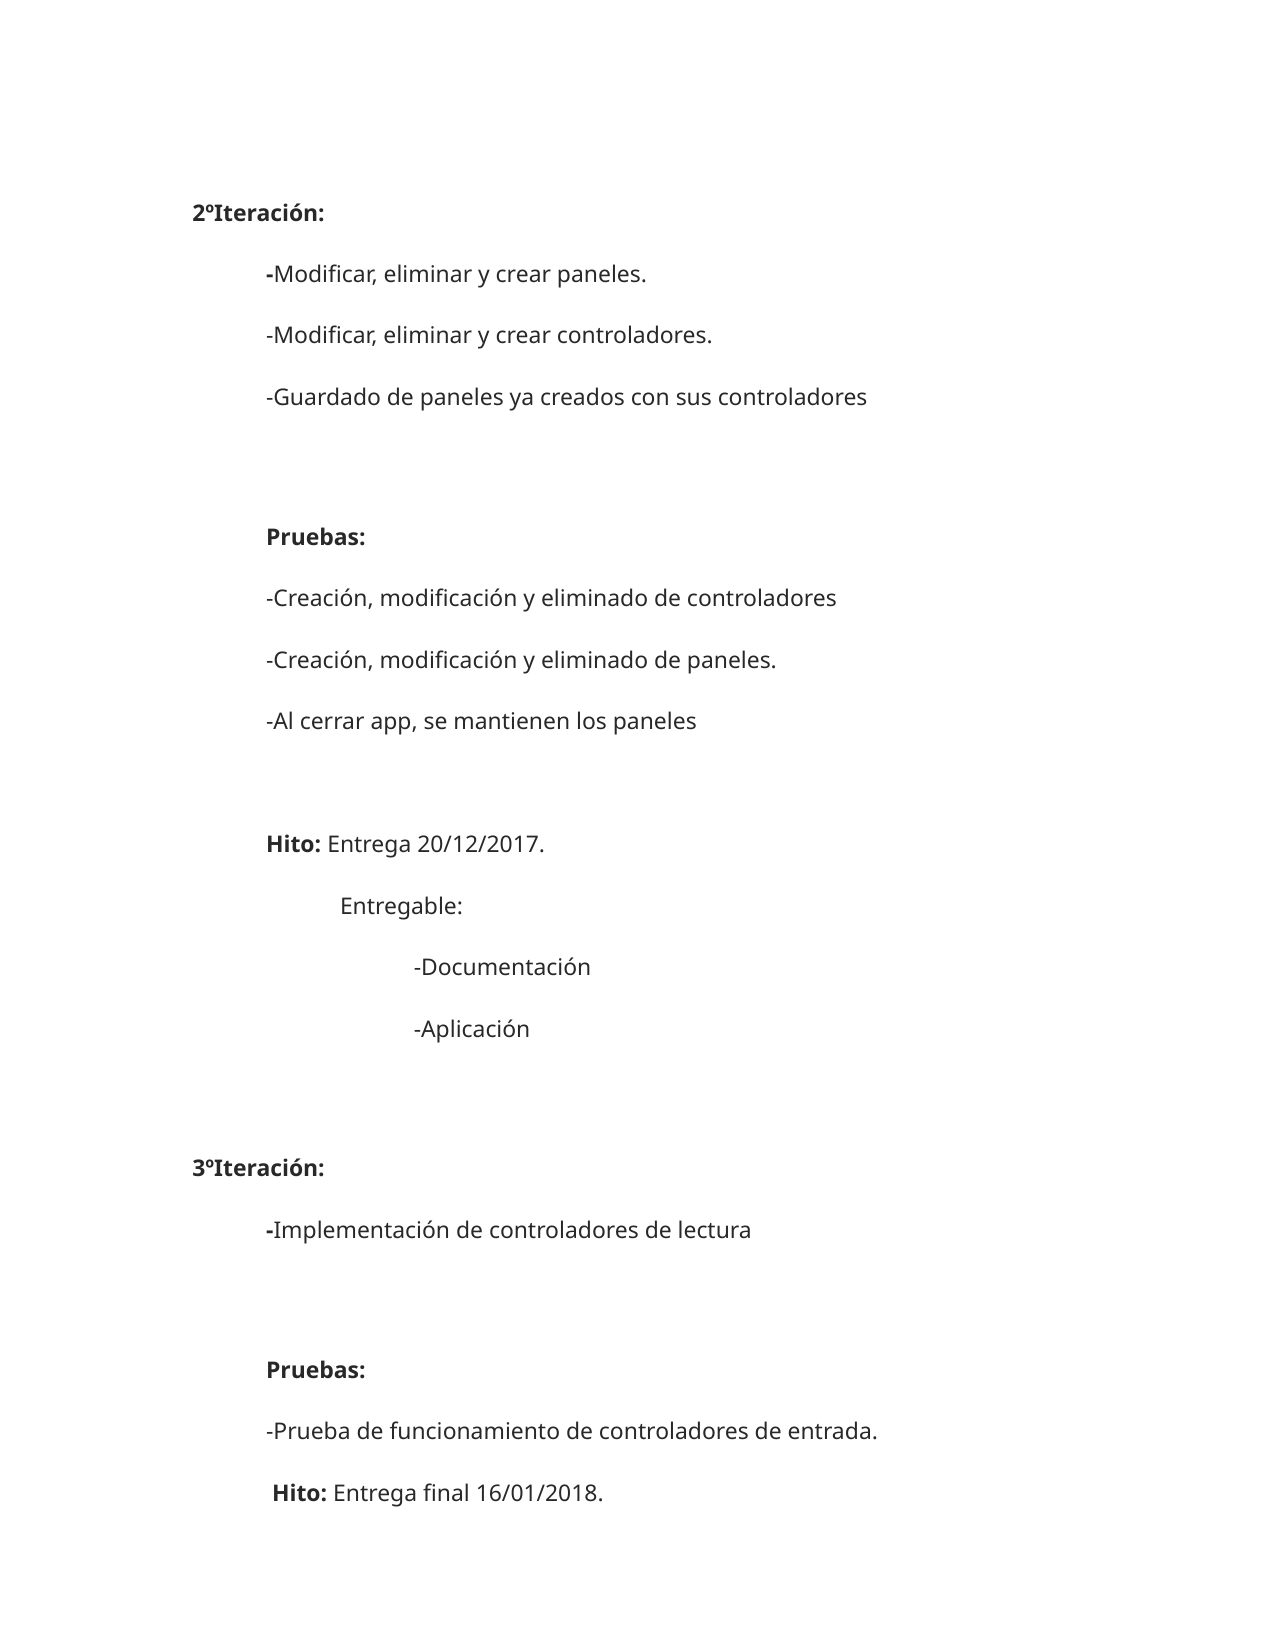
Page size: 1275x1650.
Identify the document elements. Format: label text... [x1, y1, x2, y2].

text -Prueba de funcionamiento de controladores de entrada. [118, 1415, 1157, 1446]
text -Modificar, eliminar y crear controladores. [118, 319, 1157, 351]
text -Creación, modificación y eliminado de paneles. [118, 644, 1157, 675]
text Pruebas: [118, 1354, 1157, 1385]
text -Creación, modificación y eliminado de controladores [118, 582, 1157, 613]
text 2ºIteración: [118, 197, 1157, 228]
text -Guardado de paneles ya creados con sus controladores [118, 381, 1157, 412]
text 3ºIteración: [118, 1152, 1157, 1184]
text -Aplicación [118, 1012, 1157, 1044]
text -Al cerrar app, se mantienen los paneles [118, 705, 1157, 736]
text Entregable: [118, 889, 1157, 921]
text Hito: Entrega final 16/01/2018. [118, 1477, 1157, 1508]
text -Modificar, eliminar y crear paneles. [118, 258, 1157, 289]
text -Documentación [118, 951, 1157, 982]
text Pruebas: [118, 521, 1157, 552]
text -Implementación de controladores de lectura [118, 1214, 1157, 1245]
text Hito: Entrega 20/12/2017. [118, 828, 1157, 859]
